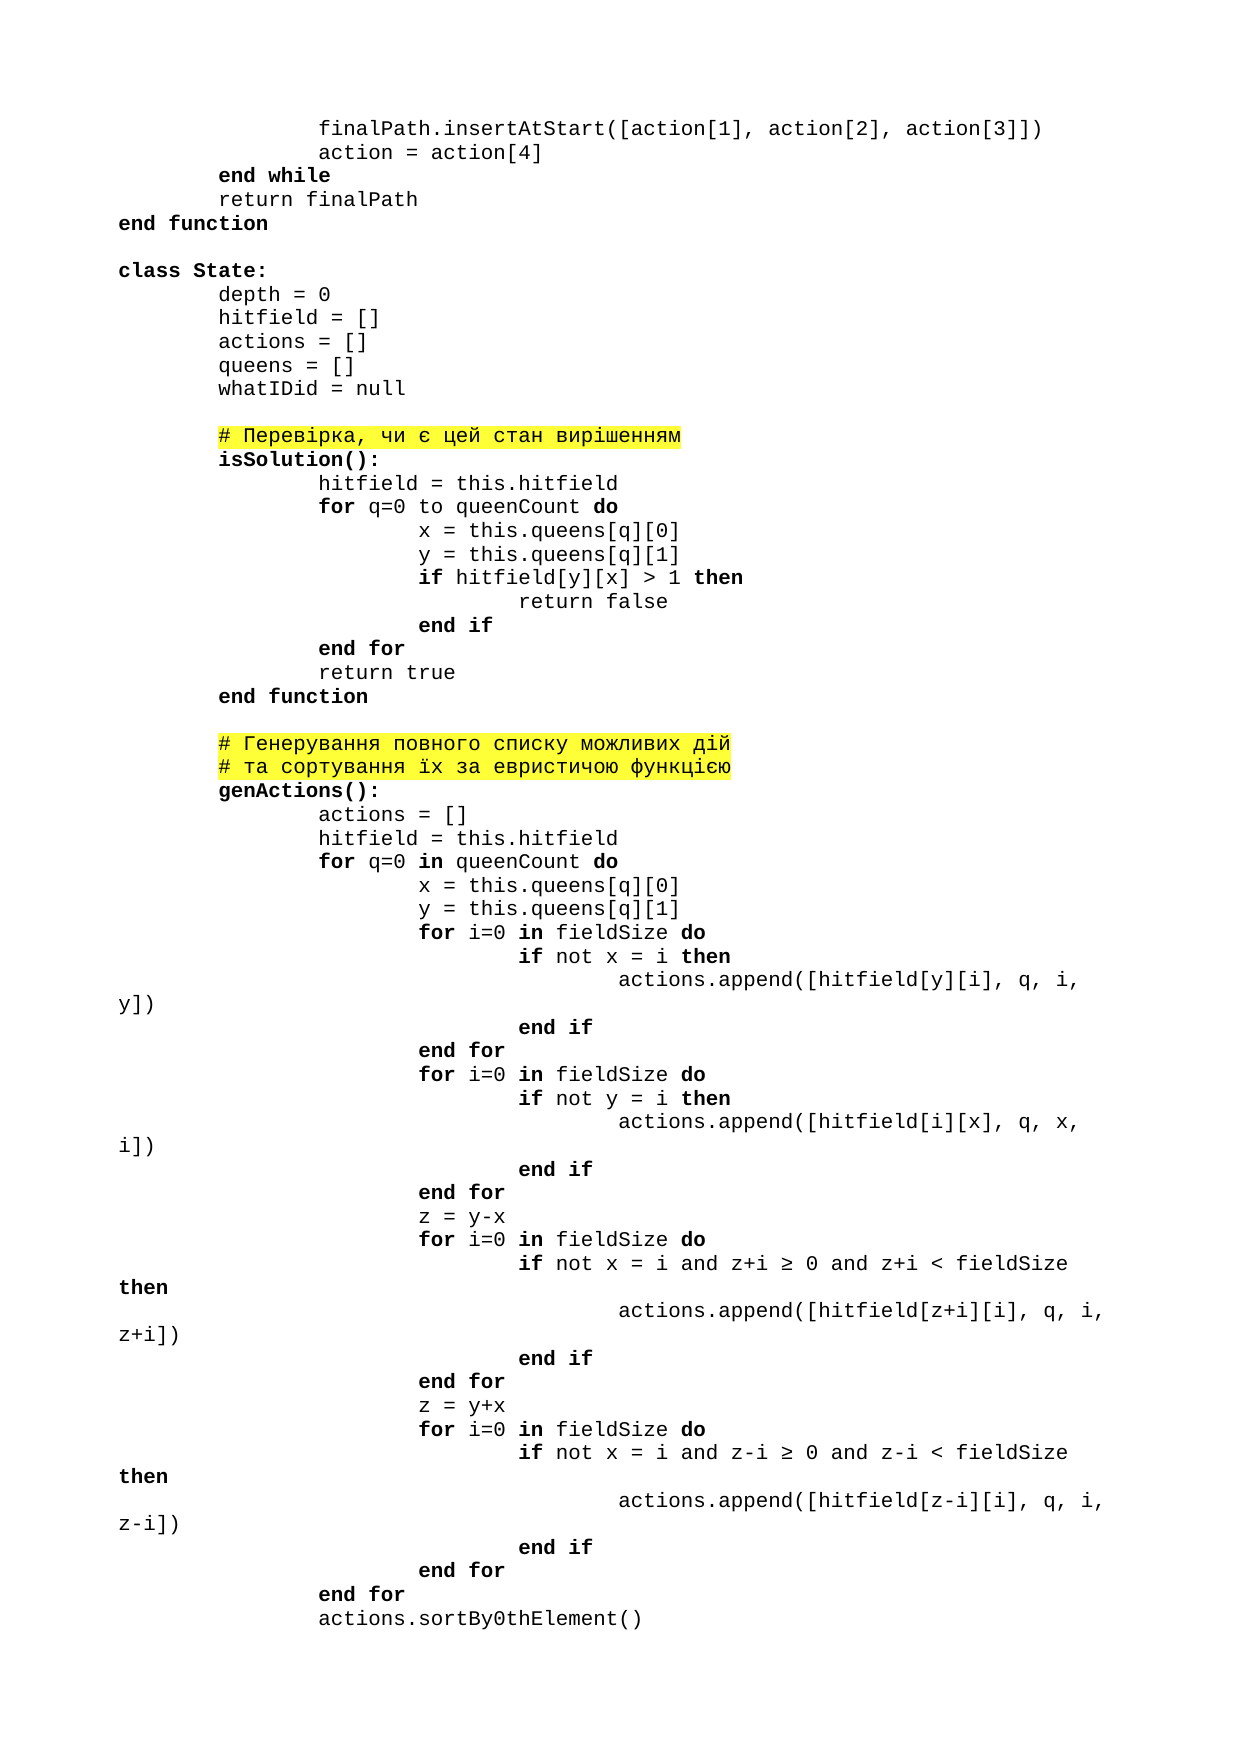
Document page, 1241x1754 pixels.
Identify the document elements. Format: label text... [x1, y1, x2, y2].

text return finalPath [118, 189, 1122, 213]
text for q=0 to queenCount do [118, 496, 1122, 520]
text if not y = i then [118, 1088, 1122, 1111]
text finalPath.insertAtStart([action[1], action[2], action[3]]) [118, 118, 1122, 142]
text end for [118, 1584, 1122, 1608]
text x = this.queens[q][0] [118, 520, 1122, 544]
text action = action[4] [118, 142, 1122, 165]
text actions.append([hitfield[i][x], q, x, i]) [118, 1111, 1122, 1158]
text end for [118, 1040, 1122, 1064]
text actions = [] [118, 331, 1122, 354]
text isSolution(): [118, 449, 1122, 473]
text queens = [] [118, 354, 1122, 378]
text genActions(): [118, 780, 1122, 804]
text end if [118, 1017, 1122, 1040]
text if not x = i then [118, 946, 1122, 969]
text end if [118, 1537, 1122, 1561]
text end for [118, 638, 1122, 662]
text if not x = i and z-i ≥ 0 and z-i < fieldSize then [118, 1442, 1122, 1489]
text for q=0 in queenCount do [118, 851, 1122, 875]
text end for [118, 1182, 1122, 1206]
text class State: [118, 260, 1122, 284]
text for i=0 in fieldSize do [118, 1419, 1122, 1442]
text return true [118, 662, 1122, 686]
text end if [118, 1158, 1122, 1182]
text whatIDid = null [118, 378, 1122, 402]
text hitfield = this.hitfield [118, 473, 1122, 496]
text # та сортування їх за евристичою функцією [118, 757, 1122, 780]
text hitfield = this.hitfield [118, 827, 1122, 851]
text # Перевірка, чи є цей стан вирішенням [118, 426, 1122, 449]
text end for [118, 1561, 1122, 1584]
text actions.sortBy0thElement() [118, 1608, 1122, 1631]
text y = this.queens[q][1] [118, 898, 1122, 922]
text for i=0 in fieldSize do [118, 922, 1122, 946]
text return false [118, 591, 1122, 615]
text y = this.queens[q][1] [118, 544, 1122, 567]
text for i=0 in fieldSize do [118, 1064, 1122, 1088]
text end for [118, 1371, 1122, 1395]
text z = y+x [118, 1395, 1122, 1419]
text if hitfield[y][x] > 1 then [118, 567, 1122, 591]
text end function [118, 686, 1122, 709]
text depth = 0 [118, 284, 1122, 307]
text # Генерування повного списку можливих дій [118, 733, 1122, 757]
text actions.append([hitfield[z+i][i], q, i, z+i]) [118, 1300, 1122, 1348]
text hitfield = [] [118, 307, 1122, 331]
text end if [118, 615, 1122, 638]
text x = this.queens[q][0] [118, 875, 1122, 898]
text z = y-x [118, 1206, 1122, 1229]
text end function [118, 213, 1122, 236]
text for i=0 in fieldSize do [118, 1229, 1122, 1253]
text actions = [] [118, 804, 1122, 827]
text actions.append([hitfield[y][i], q, i, y]) [118, 969, 1122, 1017]
text end while [118, 165, 1122, 189]
text actions.append([hitfield[z-i][i], q, i, z-i]) [118, 1489, 1122, 1537]
text if not x = i and z+i ≥ 0 and z+i < fieldSize then [118, 1253, 1122, 1300]
text end if [118, 1348, 1122, 1371]
